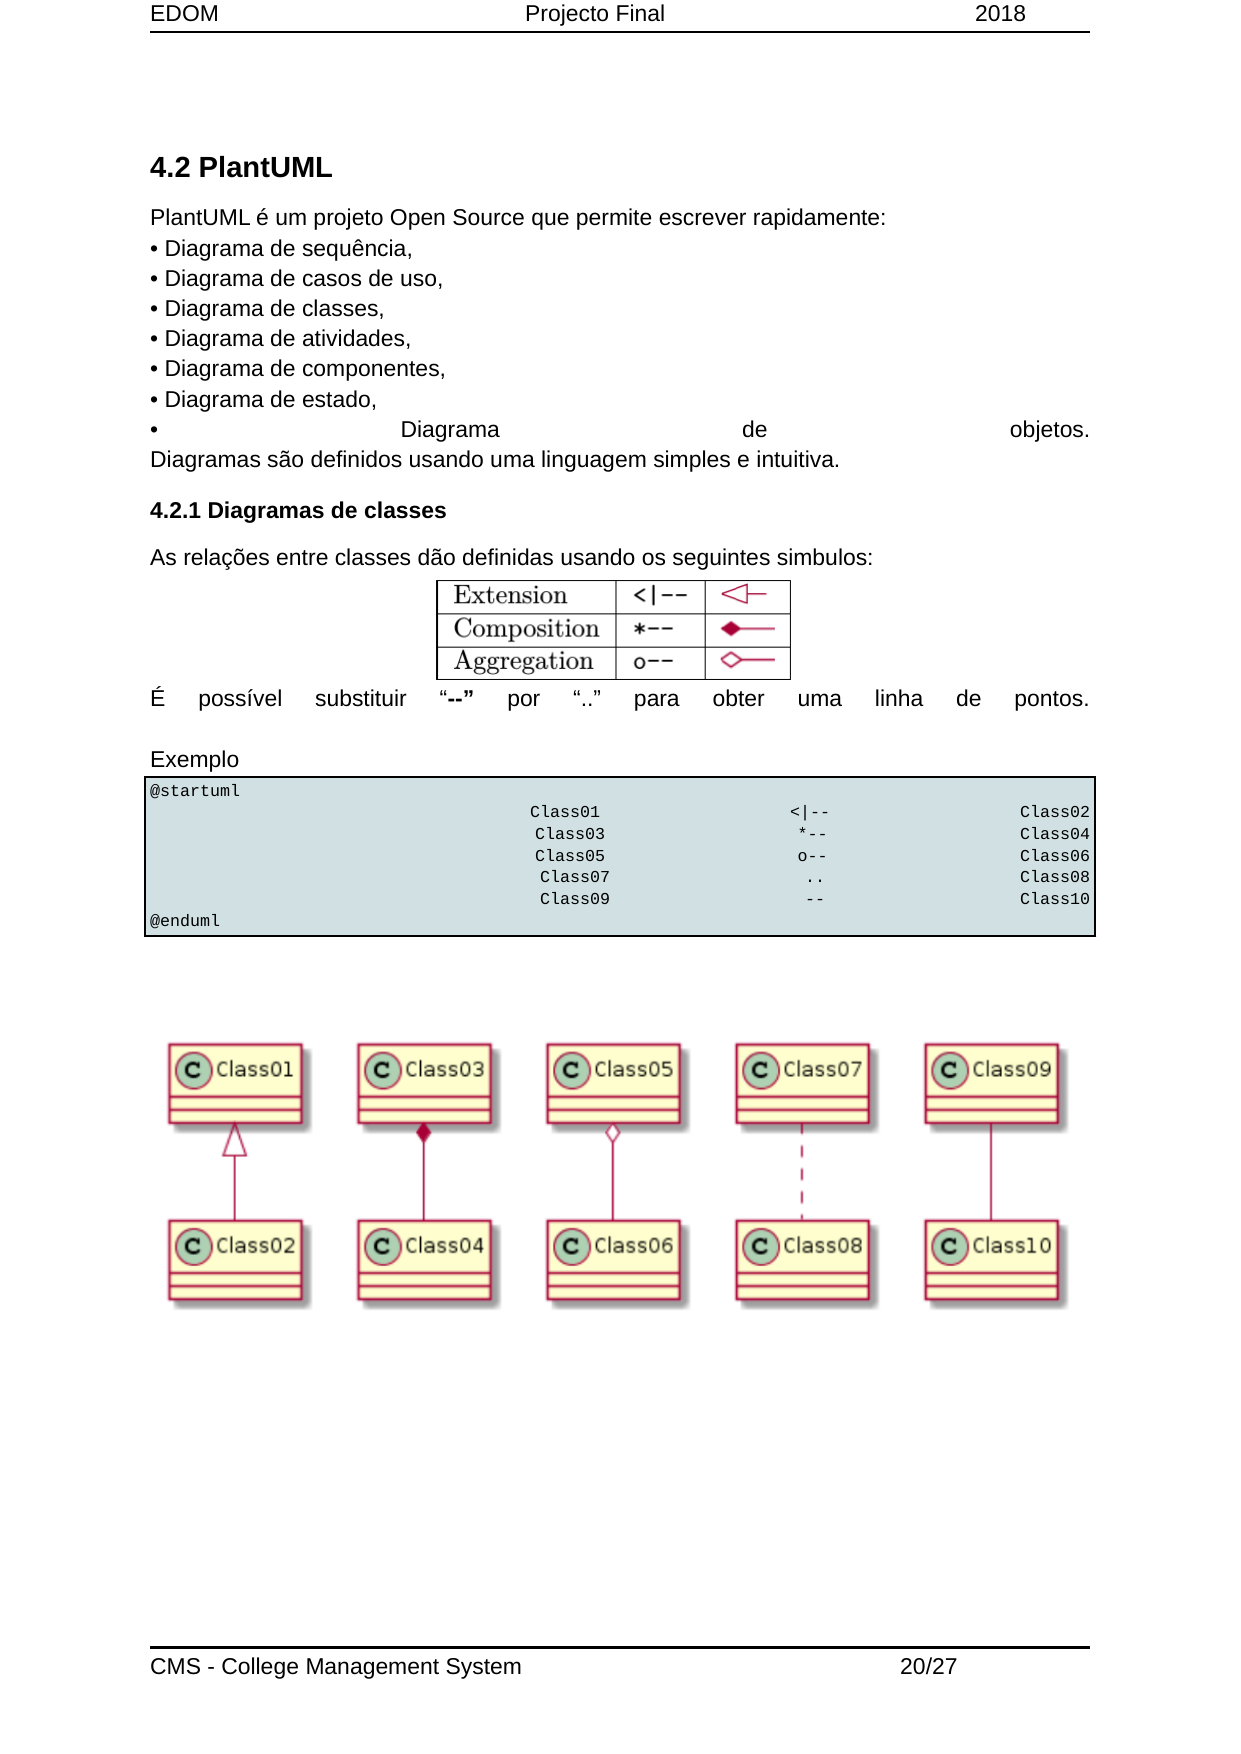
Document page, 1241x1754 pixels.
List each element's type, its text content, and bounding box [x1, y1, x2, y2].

text • Diagrama de sequência, [150, 234, 1090, 261]
text • Diagrama de classes, [150, 295, 1090, 321]
text • Diagrama de atividades, [150, 325, 1090, 352]
text As relações entre classes dão definidas usando os seguintes simbulos: [150, 544, 1090, 571]
text • Diagrama de casos de uso, [150, 265, 1090, 291]
text • Diagrama de objetos. Diagramas são definidos usando uma linguagem simples e intuitiva. [150, 416, 1090, 472]
picture [150, 1030, 1091, 1314]
subtitle 4.2.1 Diagramas de classes [150, 497, 1090, 523]
text PlantUML é um projeto Open Source que permite escrever rapidamente: [150, 204, 1090, 231]
text É possível substituir “--” por “..” para obter uma linha de pontos. [150, 685, 1090, 742]
text • Diagrama de componentes, [150, 355, 1090, 382]
subtitle 4.2 PlantUML [150, 150, 1090, 183]
text • Diagrama de estado, [150, 386, 1090, 412]
text Exemplo [150, 746, 1090, 772]
picture [416, 574, 824, 682]
text @startuml Class01 <|-- Class02 Class03 *-- Class04 Class05 o-- Class06 Class07 .. Class08 Class09 -- Class10 @enduml [146, 778, 1094, 935]
